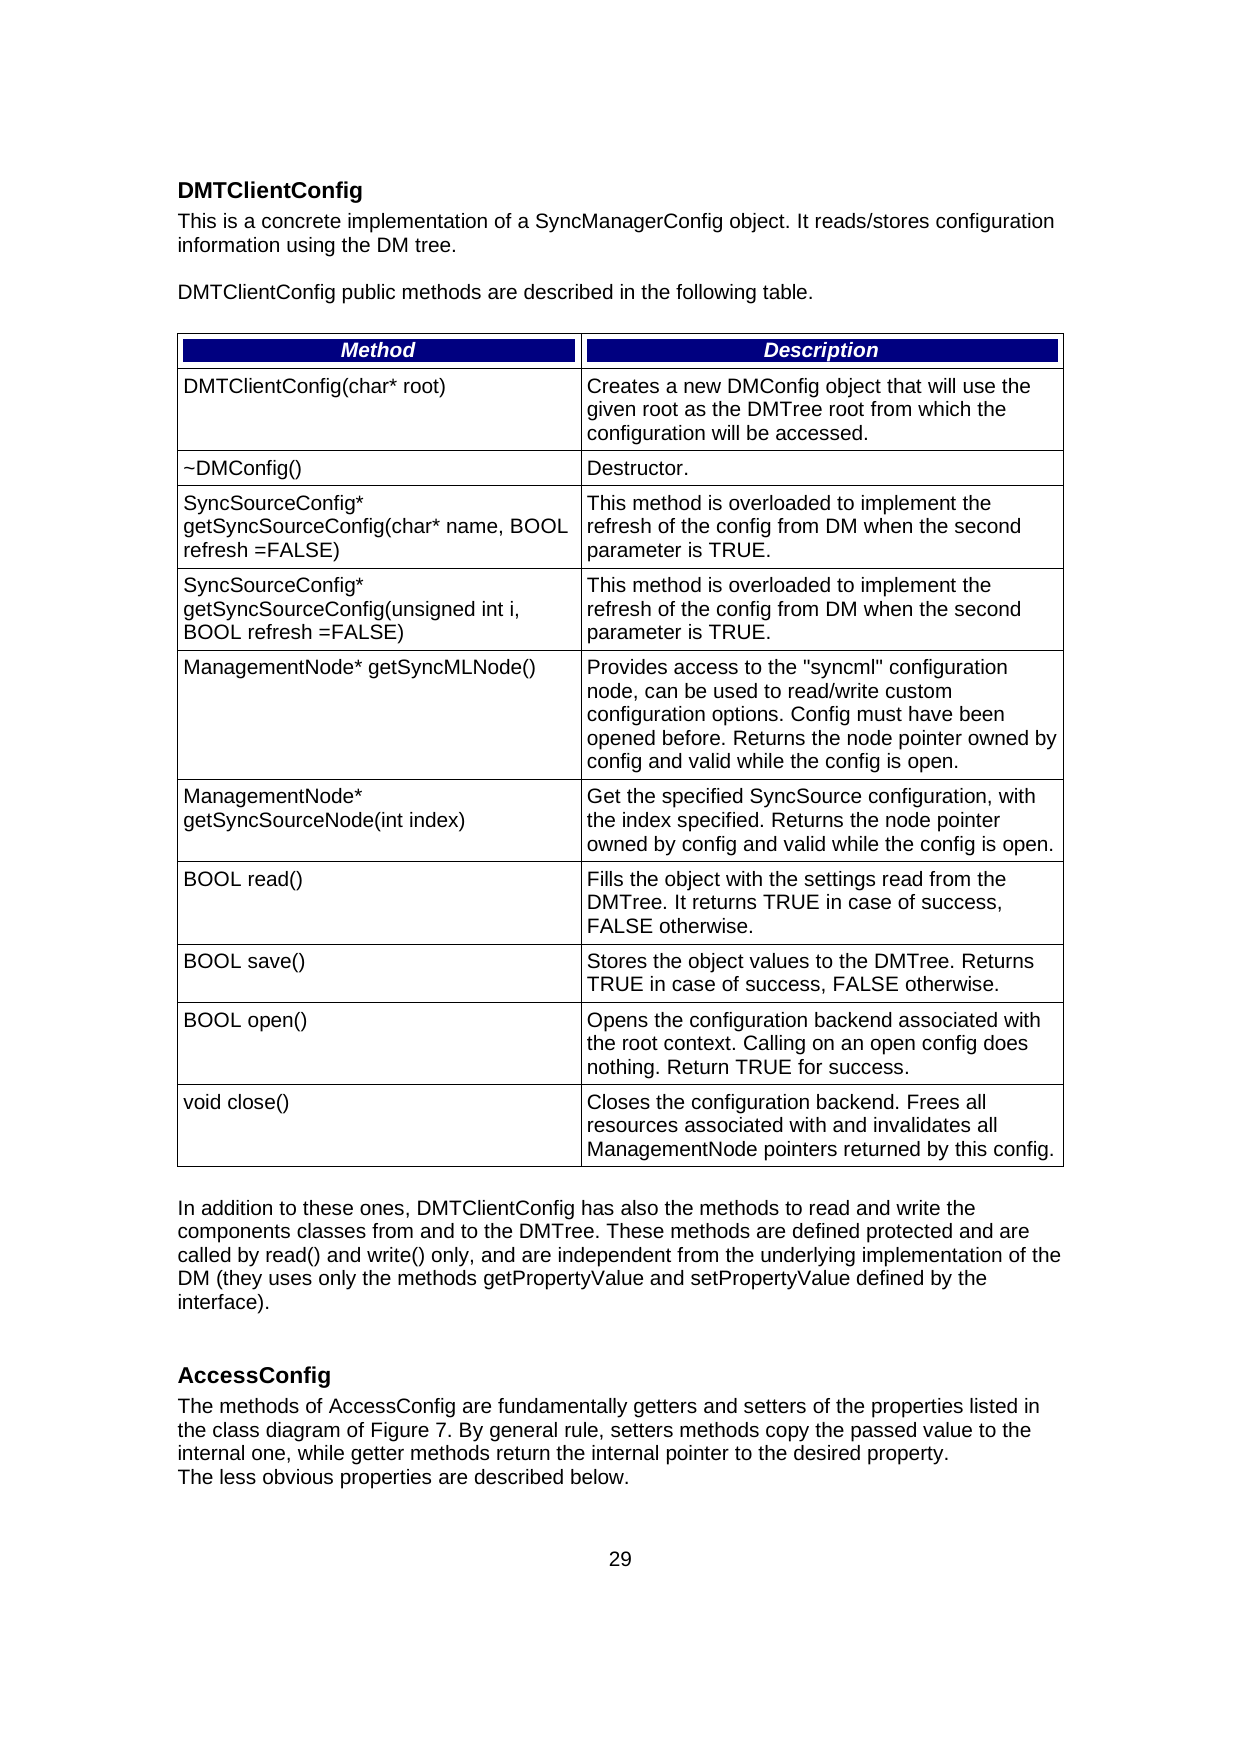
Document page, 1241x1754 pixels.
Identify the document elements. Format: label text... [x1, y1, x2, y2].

table_cell BOOL read() [178, 862, 581, 944]
table_cell This method is overloaded to implement the refresh of the config from DM when the second parameter is TRUE. [582, 486, 1063, 568]
table_cell void close() [178, 1085, 581, 1166]
table_cell ManagementNode* getSyncSourceNode(int index) [178, 780, 581, 861]
table_cell ~DMConfig() [178, 451, 581, 485]
table_cell Get the specified SyncSource configuration, with the index specified. Returns the node pointer owned by config and valid while the config is open. [582, 780, 1063, 861]
table_cell ManagementNode* getSyncMLNode() [178, 651, 581, 779]
table_cell Opens the configuration backend associated with the root context. Calling on an open config does nothing. Return TRUE for success. [582, 1003, 1063, 1084]
table_cell SyncSourceConfig* getSyncSourceConfig(unsigned int i, BOOL refresh =FALSE) [178, 569, 581, 650]
table_cell BOOL open() [178, 1003, 581, 1084]
subtitle AccessConfig [177, 1362, 1063, 1388]
table_cell Stores the object values to the DMTree. Returns TRUE in case of success, FALSE otherwise. [582, 945, 1063, 1002]
table_cell Closes the configuration backend. Frees all resources associated with and invalidates all ManagementNode pointers returned by this config. [582, 1085, 1063, 1166]
table_cell BOOL save() [178, 945, 581, 1002]
table_cell Provides access to the "syncml" configuration node, can be used to read/write custom configuration options. Config must have been opened before. Returns the node pointer owned by config and valid while the config is open. [582, 651, 1063, 779]
text The less obvious properties are described below. [177, 1465, 1063, 1489]
table_cell Destructor. [582, 451, 1063, 485]
table_cell Creates a new DMConfig object that will use the given root as the DMTree root from which the configuration will be accessed. [582, 369, 1063, 450]
table_cell Fills the object with the settings read from the DMTree. It returns TRUE in case of success, FALSE otherwise. [582, 862, 1063, 944]
table_cell This method is overloaded to implement the refresh of the config from DM when the second parameter is TRUE. [582, 569, 1063, 650]
text The methods of AccessConfig are fundamentally getters and setters of the properties listed in the class diagram of Figure 7. By general rule, setters methods copy the passed value to the internal one, while getter methods return the internal pointer to the desired property. [177, 1395, 1063, 1465]
text DMTClientConfig public methods are described in the following table. [177, 280, 1063, 304]
table_cell SyncSourceConfig* getSyncSourceConfig(char* name, BOOL refresh =FALSE) [178, 486, 581, 568]
table_cell DMTClientConfig(char* root) [178, 369, 581, 450]
table_header Description [582, 334, 1063, 368]
table_header Method [178, 334, 581, 368]
subtitle DMTClientConfig [177, 177, 1063, 203]
text In addition to these ones, DMTClientConfig has also the methods to read and write the components classes from and to the DMTree. These methods are defined protected and are called by read() and write() only, and are independent from the underlying implementation of the DM (they uses only the methods getPropertyValue and setPropertyValue defined by the interface). [177, 1196, 1063, 1314]
text This is a concrete implementation of a SyncManagerConfig object. It reads/stores configuration information using the DM tree. [177, 209, 1063, 257]
